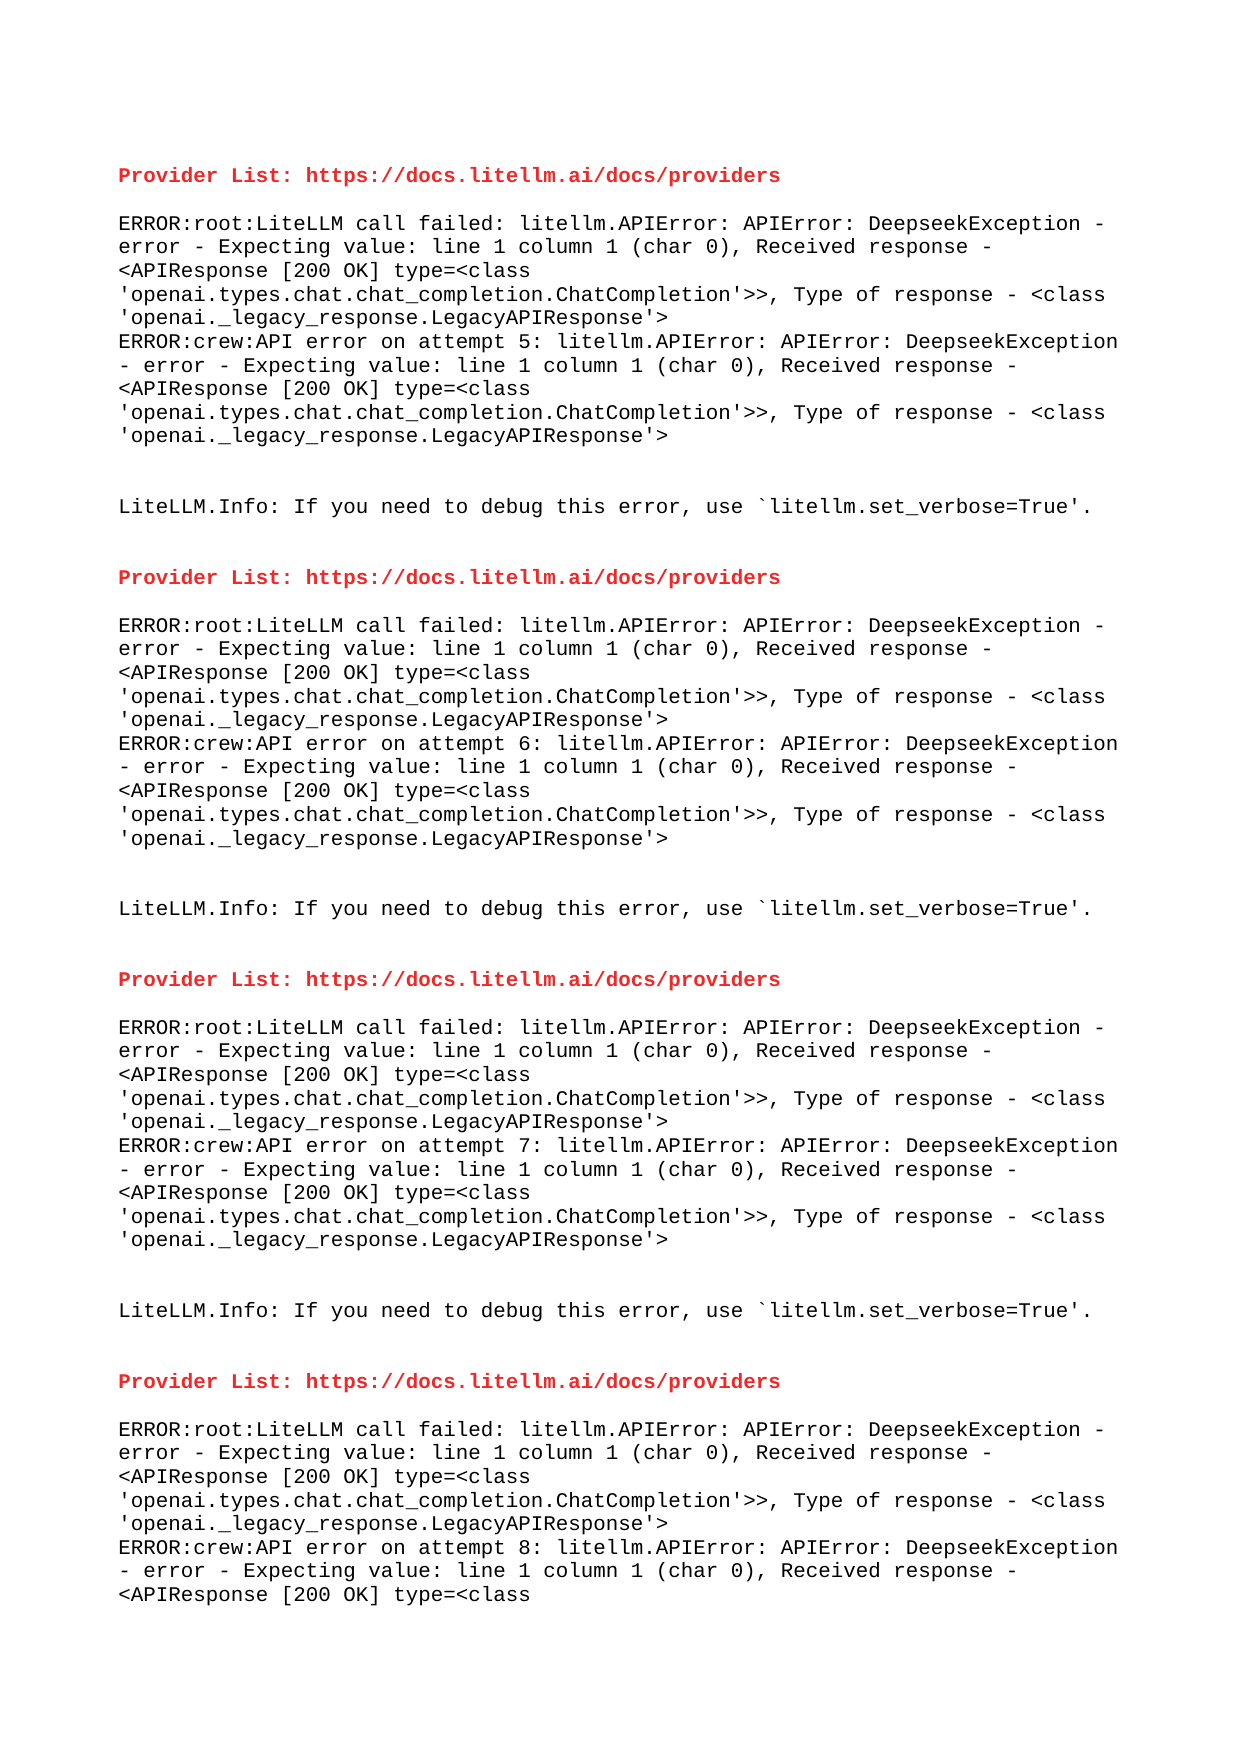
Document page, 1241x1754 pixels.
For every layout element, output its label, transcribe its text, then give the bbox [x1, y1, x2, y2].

text ERROR:root:LiteLLM call failed: litellm.APIError: APIError: DeepseekException - error - Expecting value: line 1 column 1 (char 0), Received response - <APIResponse [200 OK] type=<class 'openai.types.chat.chat_completion.ChatCompletion'>>, Type of response - <class 'openai._legacy_response.LegacyAPIResponse'> [118, 1419, 1122, 1537]
text ERROR:root:LiteLLM call failed: litellm.APIError: APIError: DeepseekException - error - Expecting value: line 1 column 1 (char 0), Received response - <APIResponse [200 OK] type=<class 'openai.types.chat.chat_completion.ChatCompletion'>>, Type of response - <class 'openai._legacy_response.LegacyAPIResponse'> [118, 213, 1122, 331]
text Provider List: https://docs.litellm.ai/docs/providers [118, 969, 1122, 993]
text ERROR:crew:API error on attempt 5: litellm.APIError: APIError: DeepseekException - error - Expecting value: line 1 column 1 (char 0), Received response - <APIResponse [200 OK] type=<class 'openai.types.chat.chat_completion.ChatCompletion'>>, Type of response - <class 'openai._legacy_response.LegacyAPIResponse'> [118, 331, 1122, 449]
text ERROR:crew:API error on attempt 8: litellm.APIError: APIError: DeepseekException - error - Expecting value: line 1 column 1 (char 0), Received response - <APIResponse [200 OK] type=<class [118, 1537, 1122, 1608]
text Provider List: https://docs.litellm.ai/docs/providers [118, 1371, 1122, 1395]
text LiteLLM.Info: If you need to debug this error, use `litellm.set_verbose=True'. [118, 898, 1122, 922]
text ERROR:crew:API error on attempt 6: litellm.APIError: APIError: DeepseekException - error - Expecting value: line 1 column 1 (char 0), Received response - <APIResponse [200 OK] type=<class 'openai.types.chat.chat_completion.ChatCompletion'>>, Type of response - <class 'openai._legacy_response.LegacyAPIResponse'> [118, 733, 1122, 851]
text ERROR:crew:API error on attempt 7: litellm.APIError: APIError: DeepseekException - error - Expecting value: line 1 column 1 (char 0), Received response - <APIResponse [200 OK] type=<class 'openai.types.chat.chat_completion.ChatCompletion'>>, Type of response - <class 'openai._legacy_response.LegacyAPIResponse'> [118, 1135, 1122, 1253]
text LiteLLM.Info: If you need to debug this error, use `litellm.set_verbose=True'. [118, 1300, 1122, 1324]
text Provider List: https://docs.litellm.ai/docs/providers [118, 165, 1122, 189]
text LiteLLM.Info: If you need to debug this error, use `litellm.set_verbose=True'. [118, 496, 1122, 520]
text ERROR:root:LiteLLM call failed: litellm.APIError: APIError: DeepseekException - error - Expecting value: line 1 column 1 (char 0), Received response - <APIResponse [200 OK] type=<class 'openai.types.chat.chat_completion.ChatCompletion'>>, Type of response - <class 'openai._legacy_response.LegacyAPIResponse'> [118, 615, 1122, 733]
text Provider List: https://docs.litellm.ai/docs/providers [118, 567, 1122, 591]
text ERROR:root:LiteLLM call failed: litellm.APIError: APIError: DeepseekException - error - Expecting value: line 1 column 1 (char 0), Received response - <APIResponse [200 OK] type=<class 'openai.types.chat.chat_completion.ChatCompletion'>>, Type of response - <class 'openai._legacy_response.LegacyAPIResponse'> [118, 1017, 1122, 1135]
